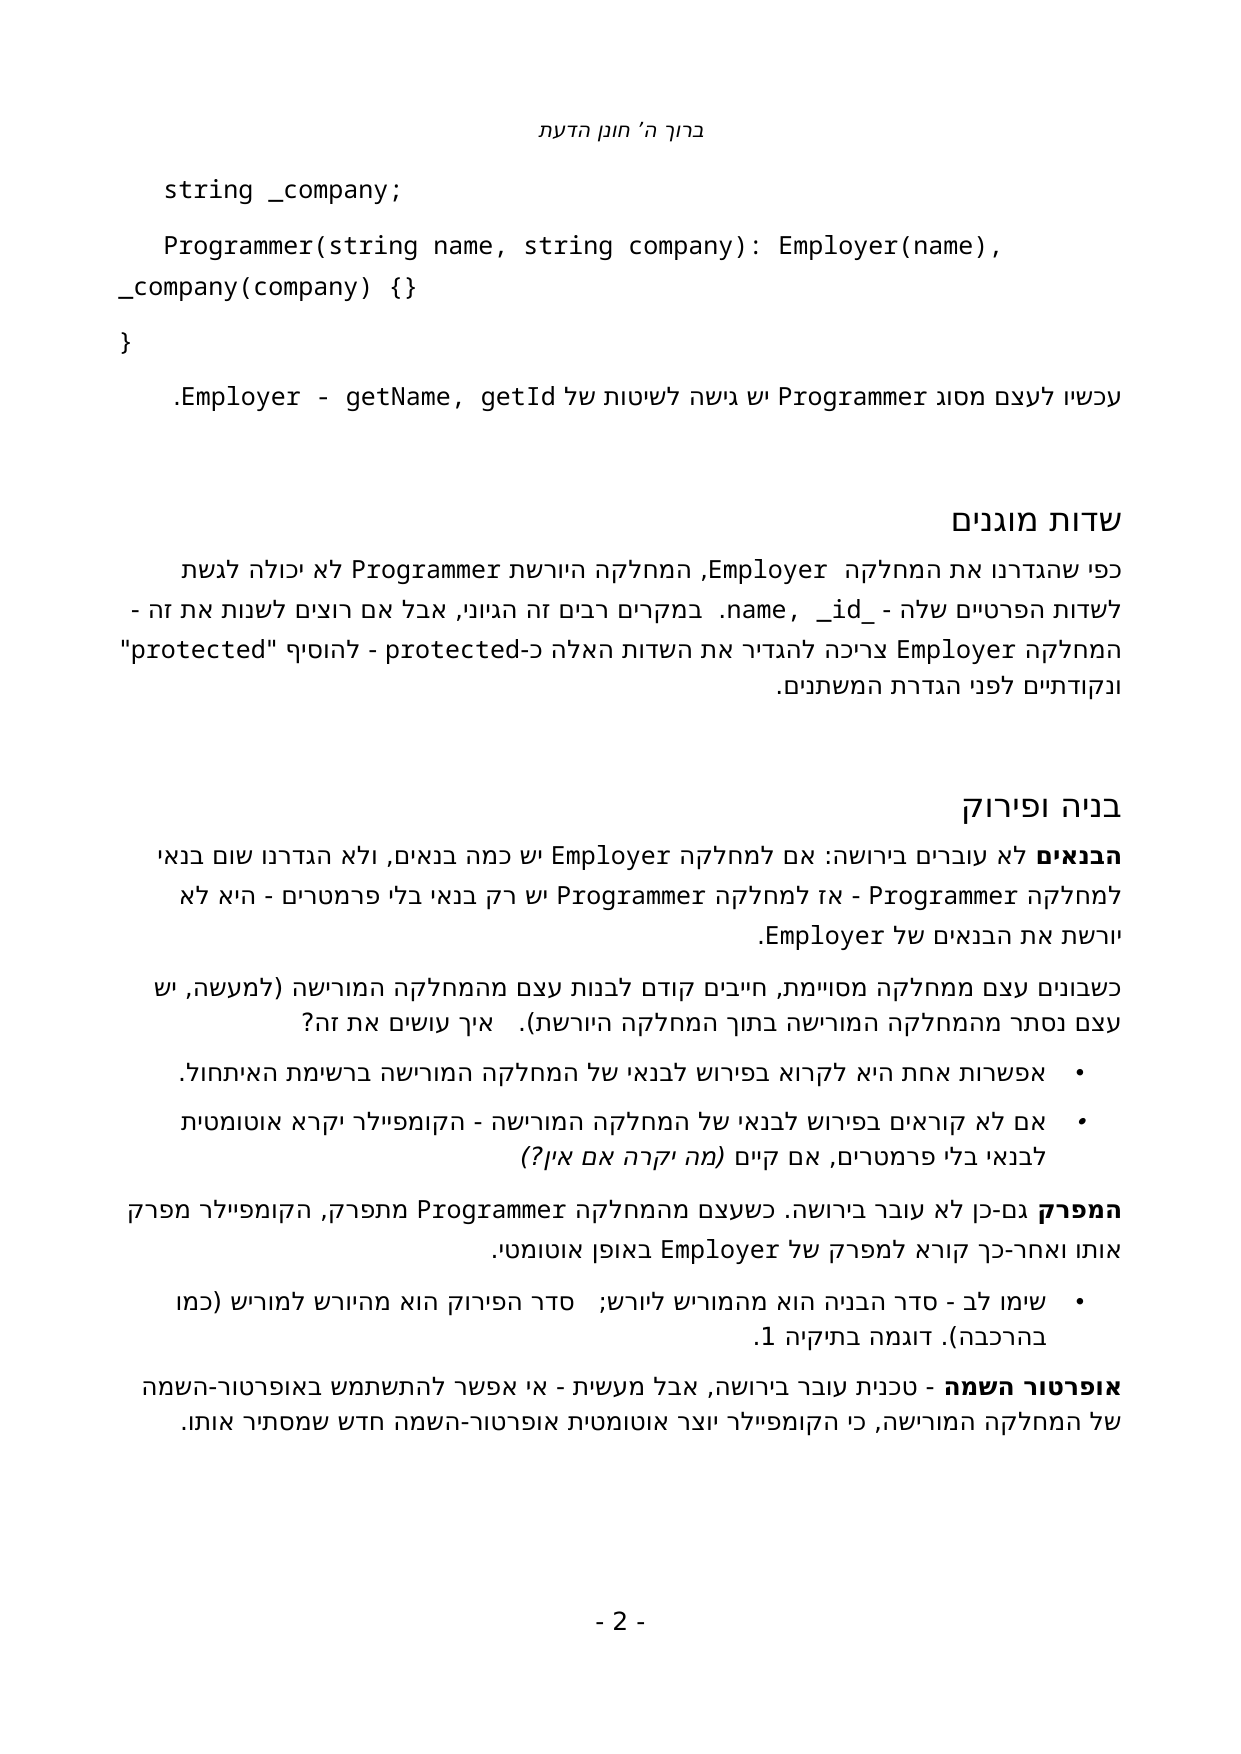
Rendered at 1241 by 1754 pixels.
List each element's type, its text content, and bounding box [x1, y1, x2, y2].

subtitle בניה ופירוק [118, 787, 1122, 826]
text המפרק גם-כן לא עובר בירושה. כשעצם מהמחלקה Programmer מתפרק, הקומפיילר מפרק אותו ואחר-כך קורא למפרק של Employer באופן אוטומטי. [118, 1192, 1122, 1266]
list אפשרות אחת היא לקרוא בפירוש לבנאי של המחלקה המורישה ברשימת האיתחול. [118, 1058, 1084, 1087]
text עכשיו לעצם מסוג Programmer יש גישה לשיטות של Employer - getName, getId. [118, 379, 1122, 413]
text } [118, 323, 1122, 358]
text string _company; [118, 172, 1122, 206]
text הבנאים לא עוברים בירושה: אם למחלקה Employer יש כמה בנאים, ולא הגדרנו שום בנאי למחלקה Programmer - אז למחלקה Programmer יש רק בנאי בלי פרמטרים - היא לא יורשת את הבנאים של Employer. [118, 838, 1122, 952]
text Programmer(string name, string company): Employer(name), _company(company) {} [118, 227, 1122, 302]
list אם לא קוראים בפירוש לבנאי של המחלקה המורישה - הקומפיילר יקרא אוטומטית לבנאי בלי פרמטרים, אם קיים (מה יקרה אם אין?) [118, 1107, 1084, 1172]
text אופרטור השמה - טכנית עובר בירושה, אבל מעשית - אי אפשר להתשתמש באופרטור-השמה של המחלקה המורישה, כי הקומפיילר יוצר אוטומטית אופרטור-השמה חדש שמסתיר אותו. [118, 1372, 1122, 1436]
subtitle שדות מוגנים [118, 500, 1122, 539]
text כפי שהגדרנו את המחלקה Employer, המחלקה היורשת Programmer לא יכולה לגשת לשדות הפרטיים שלה - _name, _id. במקרים רבים זה הגיוני, אבל אם רוצים לשנות את זה - המחלקה Employer צריכה להגדיר את השדות האלה כ-protected - להוסיף "protected" ונקודתיים לפני הגדרת המשתנים. [118, 552, 1122, 700]
text כשבונים עצם ממחלקה מסויימת, חייבים קודם לבנות עצם מהמחלקה המורישה (למעשה, יש עצם נסתר מהמחלקה המורישה בתוך המחלקה היורשת). איך עושים את זה? [118, 973, 1122, 1037]
list שימו לב - סדר הבניה הוא מהמוריש ליורש; סדר הפירוק הוא מהיורש למוריש (כמו בהרכבה). דוגמה בתיקיה 1. [118, 1287, 1084, 1351]
